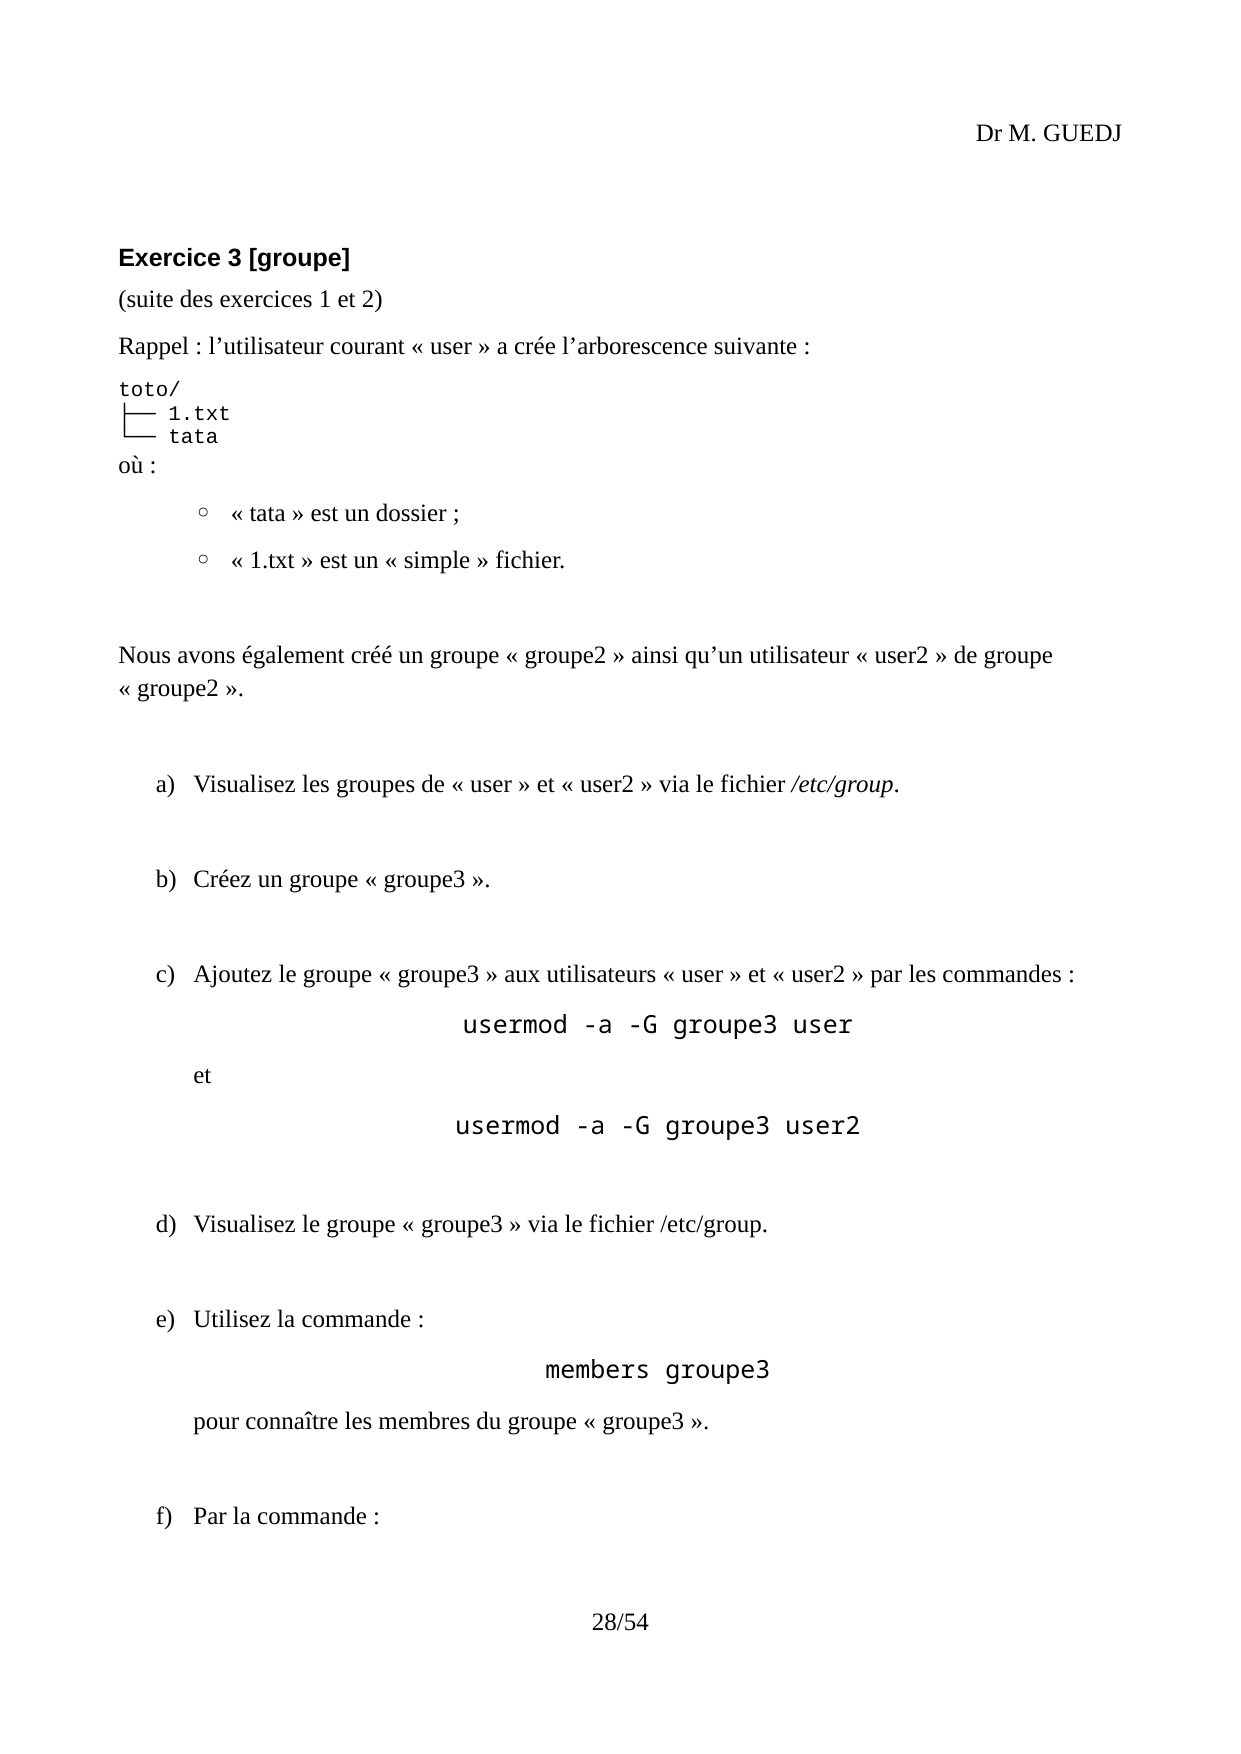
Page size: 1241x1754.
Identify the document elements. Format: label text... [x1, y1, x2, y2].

list usermod -a -G groupe3 user2 [156, 1108, 1122, 1142]
text Rappel : l’utilisateur courant « user » a crée l’arborescence suivante : [118, 331, 1122, 360]
text ├── 1.txt [125, 403, 1122, 426]
list Ajoutez le groupe « groupe3 » aux utilisateurs « user » et « user2 » par les commandes : [156, 959, 1122, 988]
list Visualisez les groupes de « user » et « user2 » via le fichier /etc/group. [156, 769, 1122, 797]
list Créez un groupe « groupe3 ». [156, 864, 1122, 893]
list Utilisez la commande : [156, 1304, 1122, 1333]
text └── tata [118, 426, 1122, 450]
text toto/ [118, 379, 1122, 403]
text (suite des exercices 1 et 2) [118, 284, 1122, 313]
list pour connaître les membres du groupe « groupe3 ». [156, 1406, 1122, 1435]
list Par la commande : [156, 1501, 1122, 1530]
text Nous avons également créé un groupe « groupe2 » ainsi qu’un utilisateur « user2 » de groupe « groupe2 ». [118, 640, 1122, 702]
list « tata » est un dossier ; [193, 498, 1122, 526]
list Visualisez le groupe « groupe3 » via le fichier /etc/group. [156, 1209, 1122, 1238]
list « 1.txt » est un « simple » fichier. [193, 545, 1122, 574]
list usermod -a -G groupe3 user [156, 1007, 1122, 1041]
list et [156, 1060, 1122, 1089]
text où : [118, 450, 1122, 479]
list members groupe3 [156, 1352, 1122, 1386]
text Exercice 3 [groupe] [118, 243, 1122, 271]
